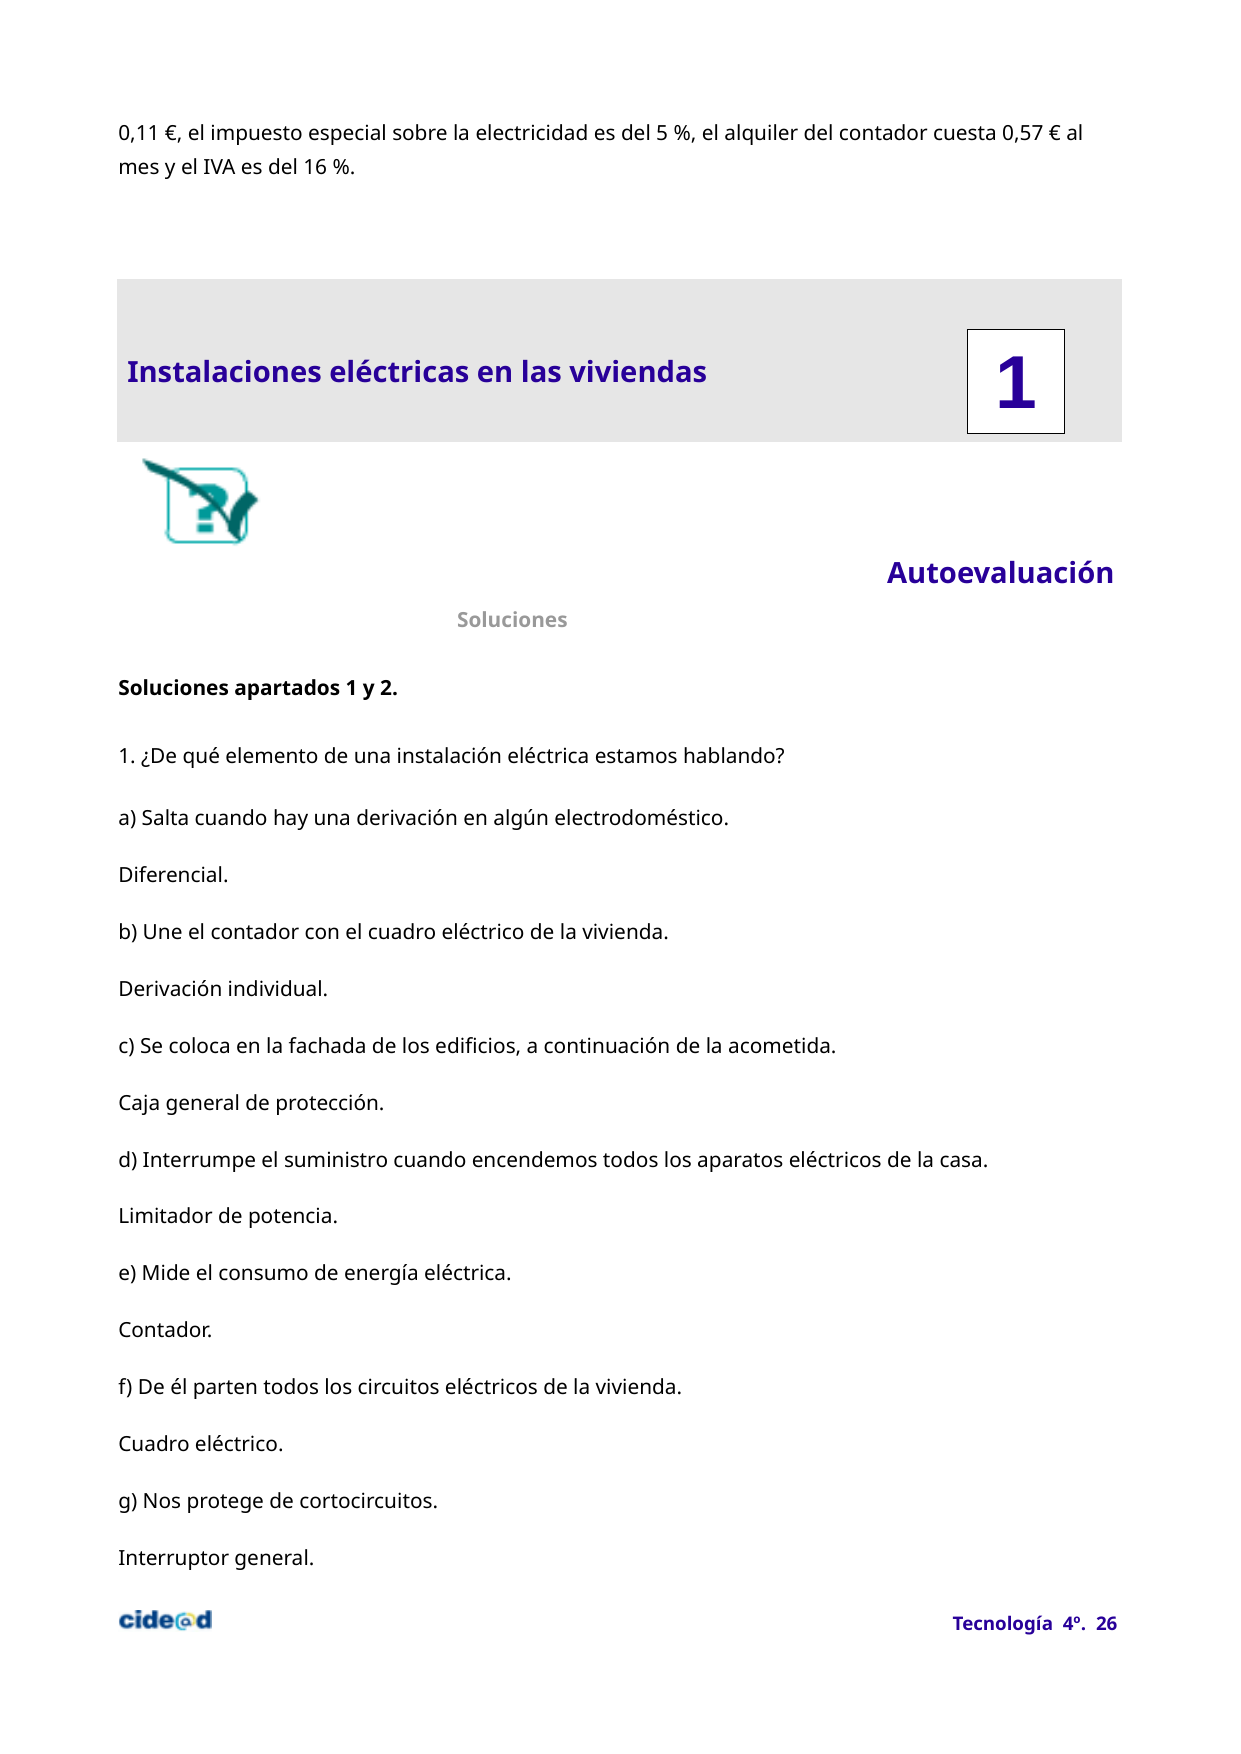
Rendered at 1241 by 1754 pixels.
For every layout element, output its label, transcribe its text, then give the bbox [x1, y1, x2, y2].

text 0,11 €, el impuesto especial sobre la electricidad es del 5 %, el alquiler del contador cuesta 0,57 € al mes y el IVA es del 16 %. [118, 118, 1122, 181]
text b) Une el contador con el cuadro eléctrico de la vivienda. [118, 917, 1122, 946]
text a) Salta cuando hay una derivación en algún electrodoméstico. [118, 803, 1122, 832]
text Autoevaluación [118, 442, 1122, 592]
text f) De él parten todos los circuitos eléctricos de la vivienda. [118, 1372, 1122, 1401]
picture [118, 1610, 212, 1632]
text Cuadro eléctrico. [118, 1429, 1122, 1457]
text Soluciones [118, 605, 1122, 633]
text e) Mide el consumo de energía eléctrica. [118, 1258, 1122, 1287]
picture [141, 457, 263, 553]
text g) Nos protege de cortocircuitos. [118, 1486, 1122, 1514]
text Interruptor general. [118, 1543, 1122, 1571]
text Contador. [118, 1315, 1122, 1344]
text Limitador de potencia. [118, 1202, 1122, 1230]
text d) Interrumpe el suministro cuando encendemos todos los aparatos eléctricos de la casa. [118, 1145, 1122, 1173]
text 1. ¿De qué elemento de una instalación eléctrica estamos hablando? [118, 741, 1122, 769]
text Soluciones apartados 1 y 2. [118, 673, 1122, 701]
text Derivación individual. [118, 974, 1122, 1002]
table_header Instalaciones eléctricas en las viviendas [117, 279, 1122, 442]
text Diferencial. [118, 860, 1122, 889]
text c) Se coloca en la fachada de los edificios, a continuación de la acometida. [118, 1031, 1122, 1059]
text Caja general de protección. [118, 1088, 1122, 1116]
